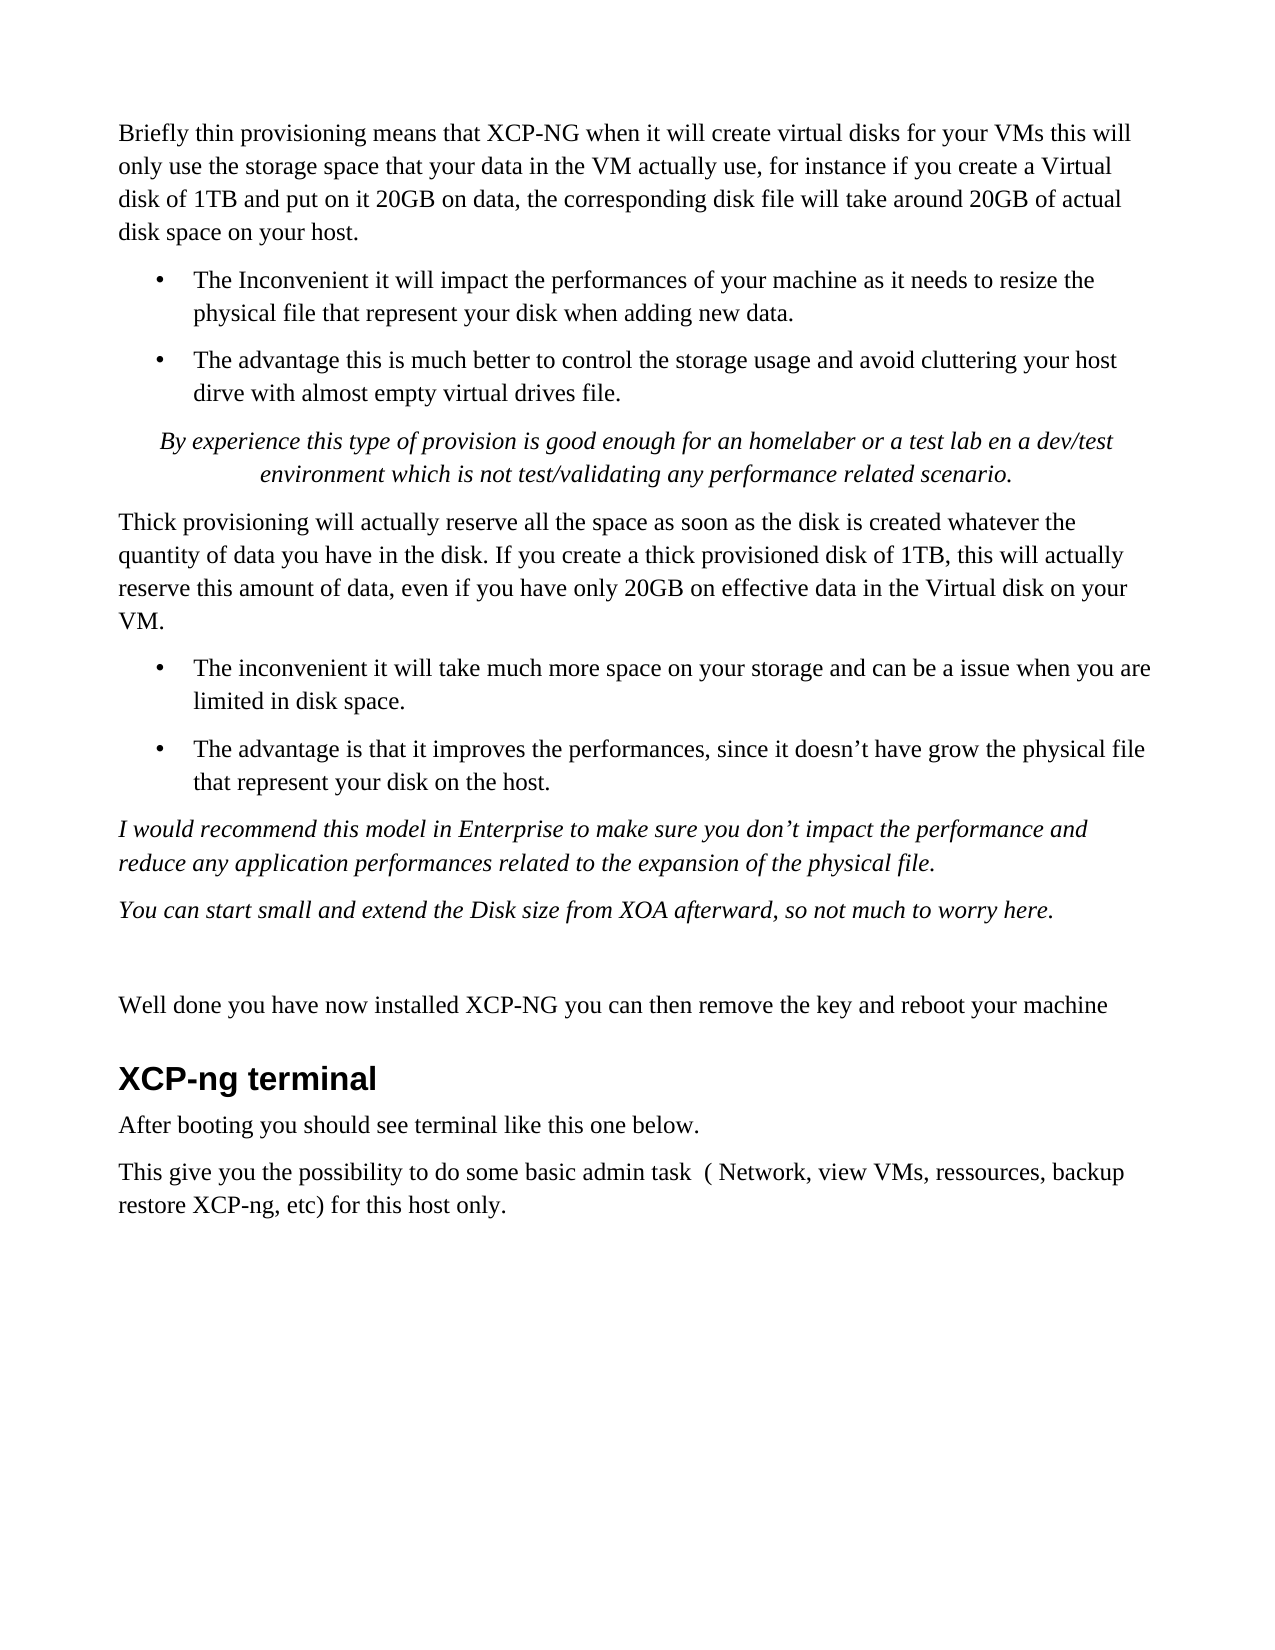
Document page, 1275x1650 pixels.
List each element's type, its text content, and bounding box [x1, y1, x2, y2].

text Briefly thin provisioning means that XCP-NG when it will create virtual disks for your VMs this will only use the storage space that your data in the VM actually use, for instance if you create a Virtual disk of 1TB and put on it 20GB on data, the corresponding disk file will take around 20GB of actual disk space on your host. [118, 118, 1157, 246]
text By experience this type of provision is good enough for an homelaber or a test lab en a dev/test environment which is not test/validating any performance related scenario. [118, 426, 1157, 488]
text Well done you have now installed XCP-NG you can then remove the key and reboot your machine [118, 990, 1157, 1019]
text I would recommend this model in Enterprise to make sure you don’t impact the performance and reduce any application performances related to the expansion of the physical file. [118, 814, 1157, 876]
list The inconvenient it will take much more space on your storage and can be a issue when you are limited in disk space. [156, 653, 1157, 715]
list The Inconvenient it will impact the performances of your machine as it needs to resize the physical file that represent your disk when adding new data. [156, 265, 1157, 327]
text You can start small and extend the Disk size from XOA afterward, so not much to worry here. [118, 895, 1157, 924]
text This give you the possibility to do some basic admin task ( Network, view VMs, ressources, backup restore XCP-ng, etc) for this host only. [118, 1157, 1157, 1219]
list The advantage this is much better to control the storage usage and avoid cluttering your host dirve with almost empty virtual drives file. [156, 345, 1157, 407]
subtitle XCP-ng terminal [118, 1059, 1157, 1097]
text Thick provisioning will actually reserve all the space as soon as the disk is created whatever the quantity of data you have in the disk. If you create a thick provisioned disk of 1TB, this will actually reserve this amount of data, even if you have only 20GB on effective data in the Virtual disk on your VM. [118, 507, 1157, 634]
list The advantage is that it improves the performances, since it doesn’t have grow the physical file that represent your disk on the host. [156, 734, 1157, 796]
text After booting you should see terminal like this one below. [118, 1110, 1157, 1138]
